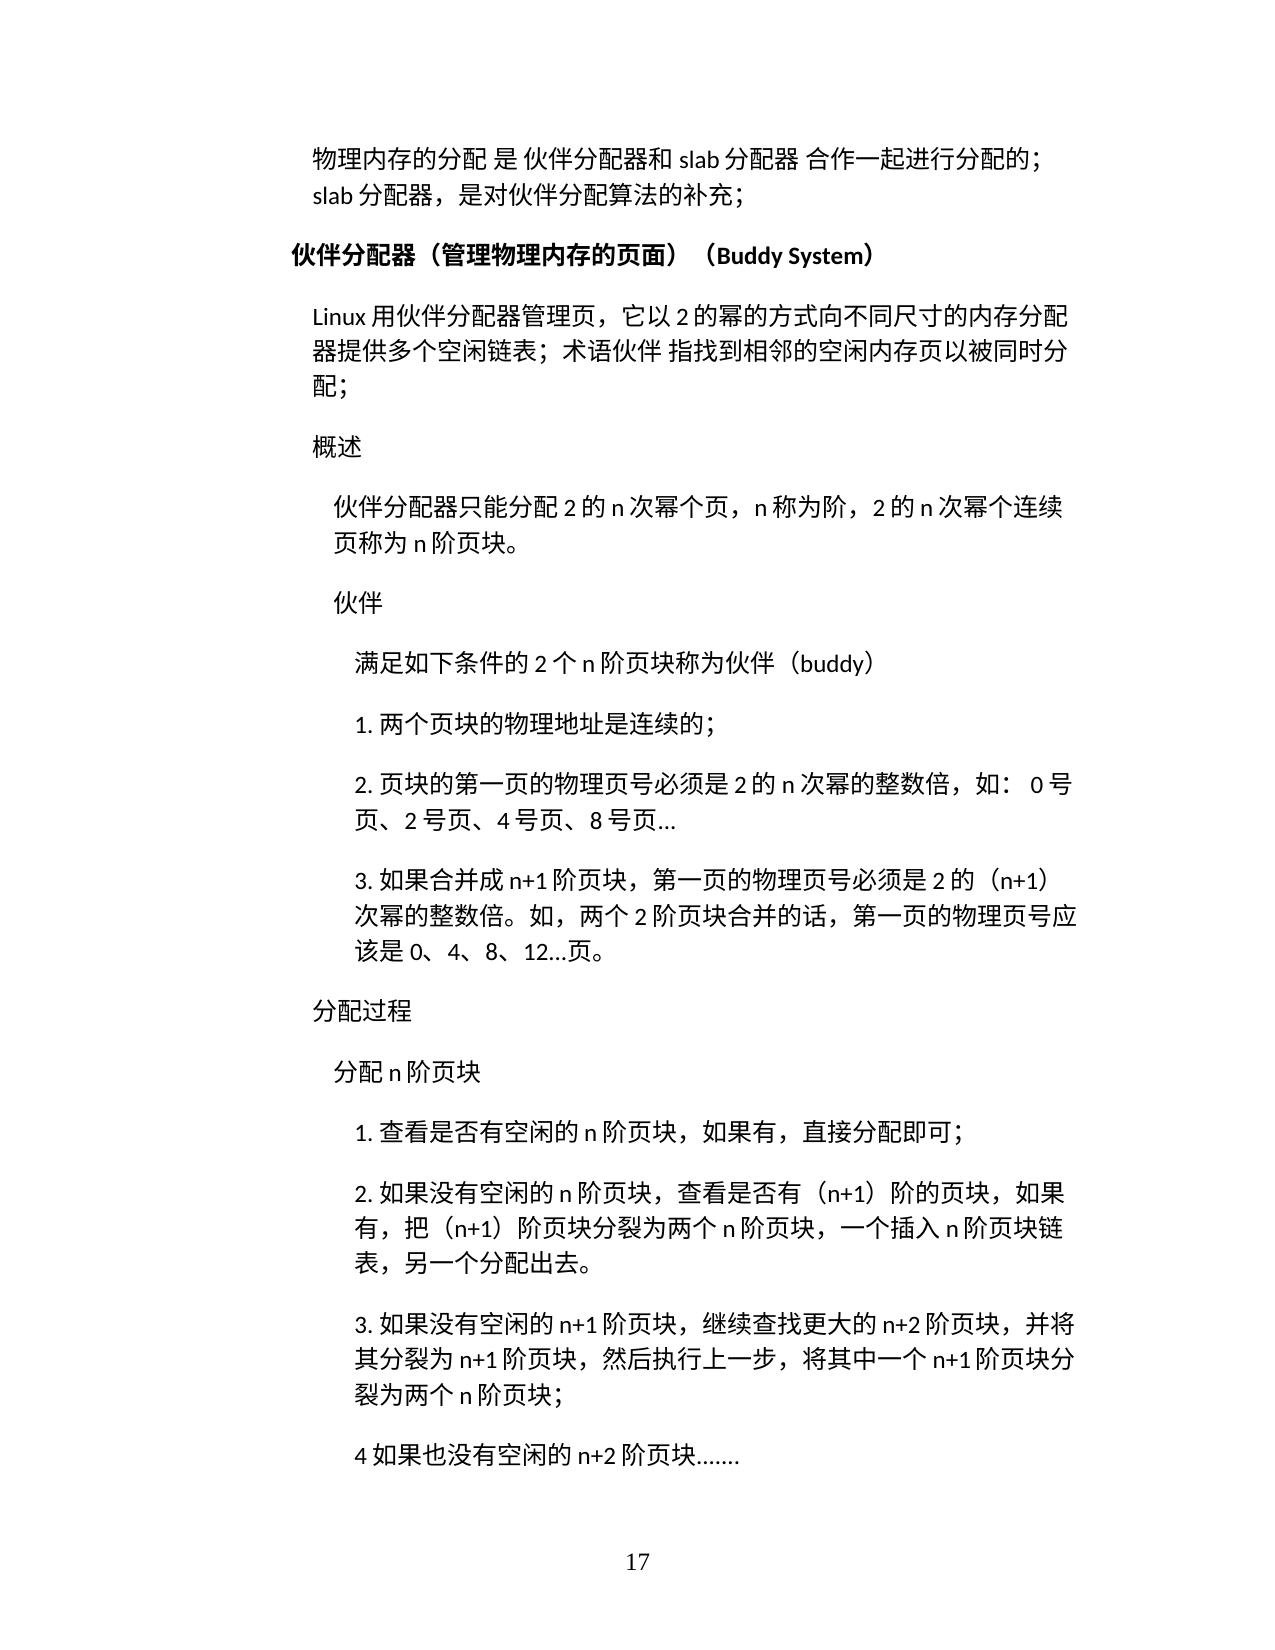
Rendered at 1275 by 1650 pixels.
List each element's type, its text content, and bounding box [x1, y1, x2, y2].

subtitle 概述 [312, 437, 1087, 462]
subtitle 伙伴 [333, 594, 1087, 619]
subtitle 2. 如果没有空闲的n阶页块，查看是否有（n+1）阶的页块，如果有，把（n+1）阶页块分裂为两个n阶页块，一个插入n阶页块链表，另一个分配出去。 [354, 1183, 1087, 1279]
subtitle 1. 查看是否有空闲的n阶页块，如果有，直接分配即可； [354, 1123, 1087, 1148]
subtitle 伙伴分配器只能分配2的n次幂个页，n称为阶，2的n次幂个连续页称为n阶页块。 [333, 498, 1087, 558]
subtitle 物理内存的分配 是 伙伴分配器和slab分配器 合作一起进行分配的； slab分配器，是对伙伴分配算法的补充； [312, 150, 1087, 210]
subtitle 伙伴分配器（管理物理内存的页面）（Buddy System） [292, 246, 1087, 271]
subtitle 4 如果也没有空闲的n+2阶页块....... [354, 1446, 1087, 1471]
subtitle 满足如下条件的2个n阶页块称为伙伴（buddy） [354, 654, 1087, 679]
subtitle 1. 两个页块的物理地址是连续的； [354, 714, 1087, 739]
subtitle 分配n阶页块 [333, 1062, 1087, 1087]
subtitle 3. 如果合并成n+1阶页块，第一页的物理页号必须是2的（n+1）次幂的整数倍。如，两个2阶页块合并的话，第一页的物理页号应该是 0、4、8、12...页。 [354, 871, 1087, 967]
subtitle 3. 如果没有空闲的n+1阶页块，继续查找更大的n+2阶页块，并将其分裂为n+1阶页块，然后执行上一步，将其中一个n+1阶页块分裂为两个n阶页块； [354, 1314, 1087, 1410]
subtitle 2. 页块的第一页的物理页号必须是2的n次幂的整数倍，如： 0号页、2号页、4号页、8号页... [354, 775, 1087, 835]
subtitle 分配过程 [312, 1002, 1087, 1027]
subtitle Linux用伙伴分配器管理页，它以2的幂的方式向不同尺寸的内存分配器提供多个空闲链表；术语伙伴 指找到相邻的空闲内存页以被同时分配； [312, 306, 1087, 402]
